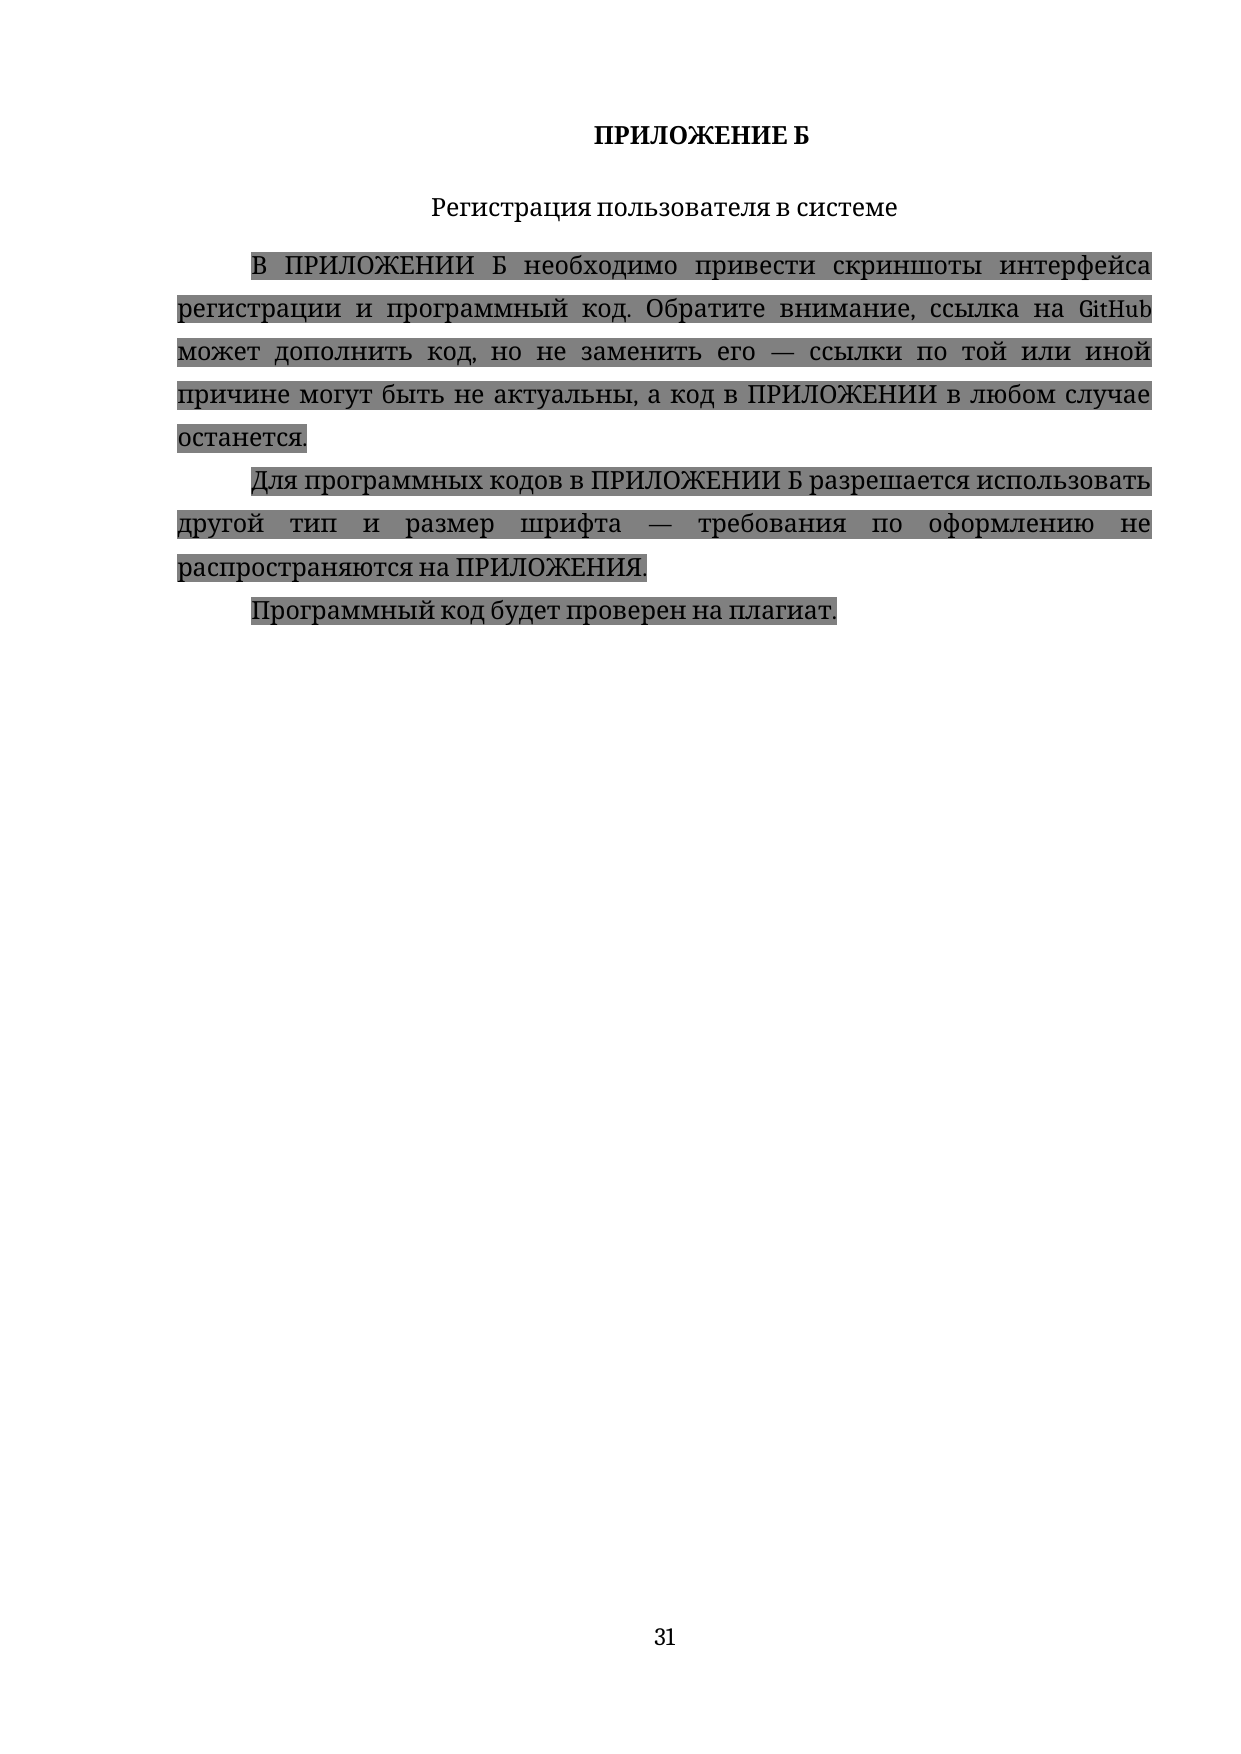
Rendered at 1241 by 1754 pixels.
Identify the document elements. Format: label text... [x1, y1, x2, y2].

text Программный код будет проверен на плагиат. [177, 597, 1152, 625]
text Регистрация пользователя в системе [177, 194, 1152, 223]
text В ПРИЛОЖЕНИИ Б необходимо привести скриншоты интерфейса регистрации и программный код. Обратите внимание, ссылка на GitHub может дополнить код, но не заменить его — ссылки по той или иной причине могут быть не актуальны, а код в ПРИЛОЖЕНИИ в любом случае останется. [177, 252, 1152, 453]
text Для программных кодов в ПРИЛОЖЕНИИ Б разрешается использовать другой тип и размер шрифта — требования по оформлению не распространяются на ПРИЛОЖЕНИЯ. [177, 467, 1152, 582]
text ПРИЛОЖЕНИЕ Б [251, 122, 1152, 151]
